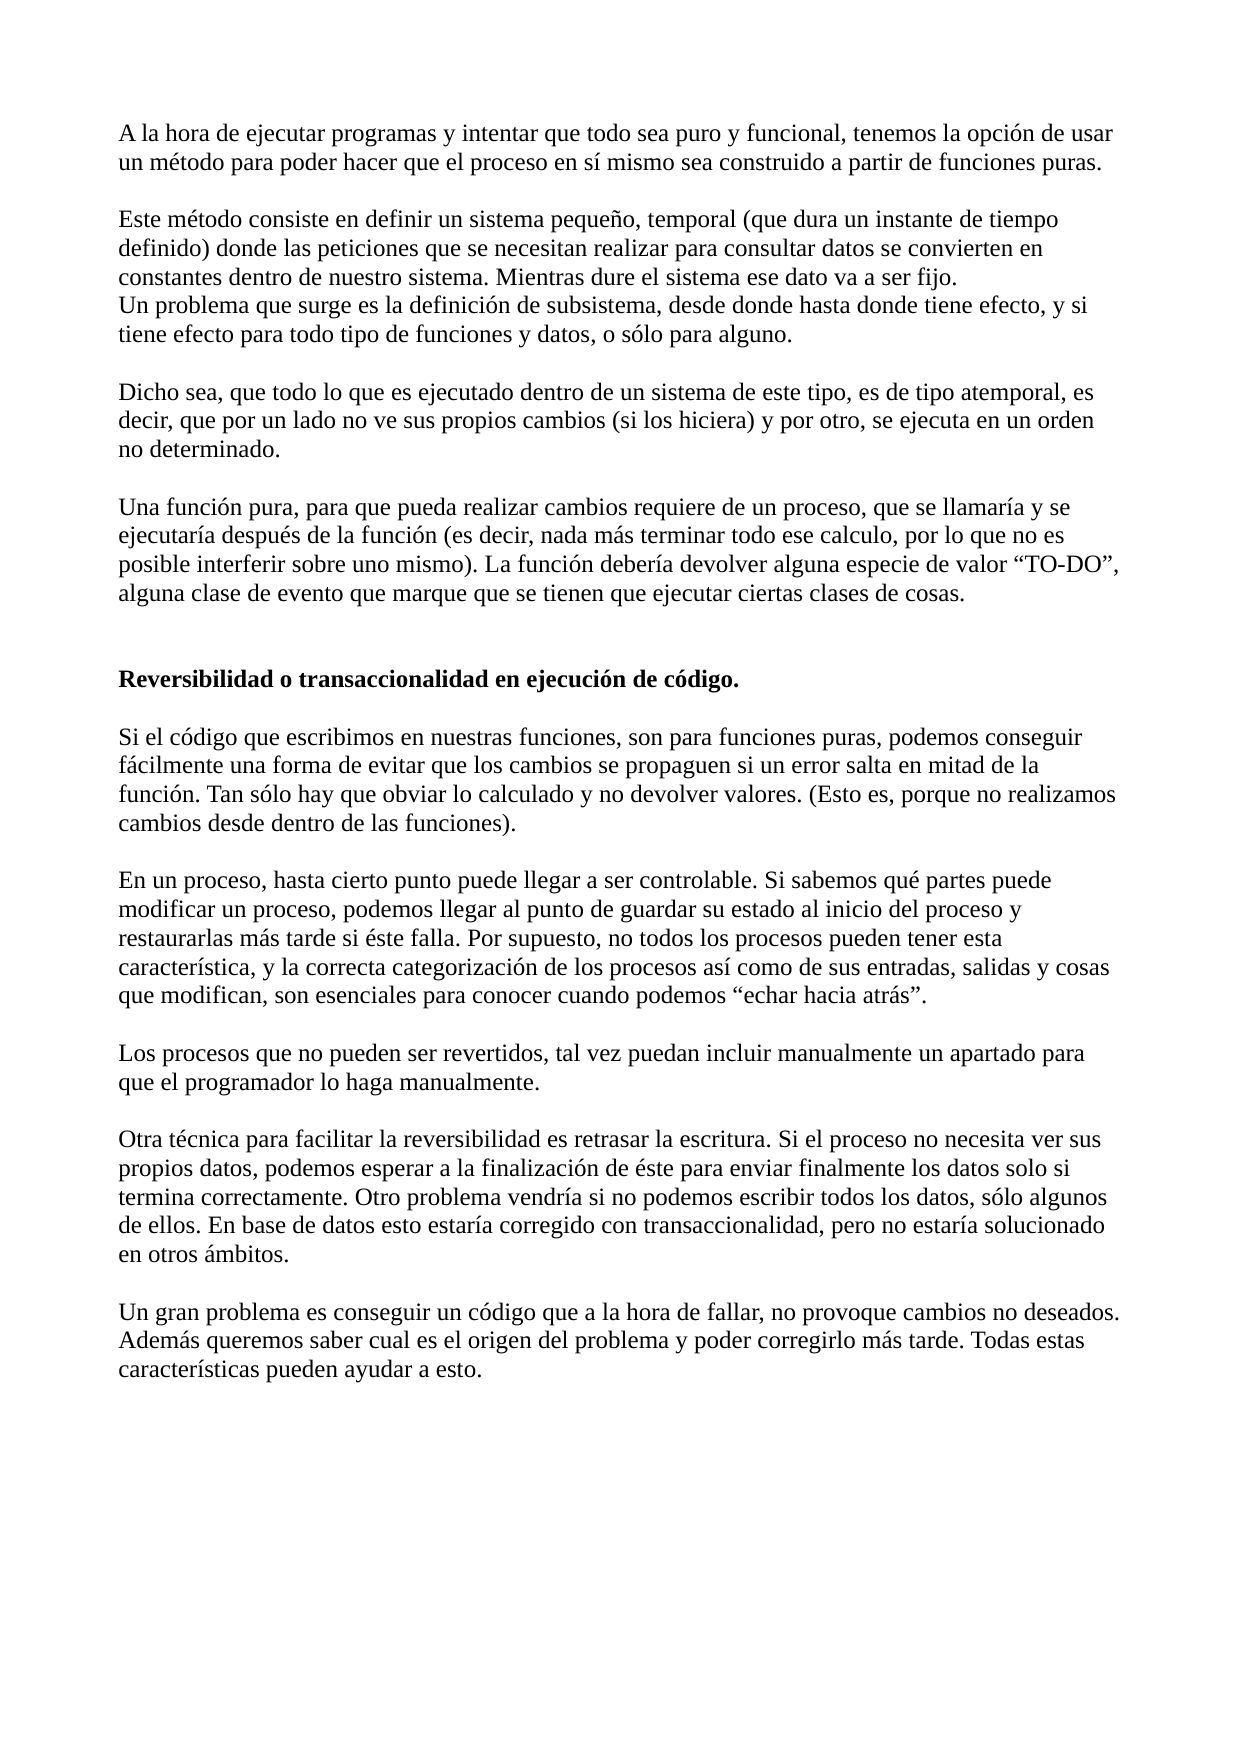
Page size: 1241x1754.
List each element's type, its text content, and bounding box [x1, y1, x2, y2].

text Los procesos que no pueden ser revertidos, tal vez puedan incluir manualmente un apartado para que el programador lo haga manualmente. [118, 1038, 1122, 1096]
text A la hora de ejecutar programas y intentar que todo sea puro y funcional, tenemos la opción de usar un método para poder hacer que el proceso en sí mismo sea construido a partir de funciones puras. [118, 118, 1122, 176]
text Si el código que escribimos en nuestras funciones, son para funciones puras, podemos conseguir fácilmente una forma de evitar que los cambios se propaguen si un error salta en mitad de la función. Tan sólo hay que obviar lo calculado y no devolver valores. (Esto es, porque no realizamos cambios desde dentro de las funciones). [118, 722, 1122, 837]
text Una función pura, para que pueda realizar cambios requiere de un proceso, que se llamaría y se ejecutaría después de la función (es decir, nada más terminar todo ese calculo, por lo que no es posible interferir sobre uno mismo). La función debería devolver alguna especie de valor “TO-DO”, alguna clase de evento que marque que se tienen que ejecutar ciertas clases de cosas. [118, 492, 1122, 607]
text Otra técnica para facilitar la reversibilidad es retrasar la escritura. Si el proceso no necesita ver sus propios datos, podemos esperar a la finalización de éste para enviar finalmente los datos solo si termina correctamente. Otro problema vendría si no podemos escribir todos los datos, sólo algunos de ellos. En base de datos esto estaría corregido con transaccionalidad, pero no estaría solucionado en otros ámbitos. [118, 1124, 1122, 1268]
text Este método consiste en definir un sistema pequeño, temporal (que dura un instante de tiempo definido) donde las peticiones que se necesitan realizar para consultar datos se convierten en constantes dentro de nuestro sistema. Mientras dure el sistema ese dato va a ser fijo. [118, 204, 1122, 291]
text En un proceso, hasta cierto punto puede llegar a ser controlable. Si sabemos qué partes puede modificar un proceso, podemos llegar al punto de guardar su estado al inicio del proceso y restaurarlas más tarde si éste falla. Por supuesto, no todos los procesos pueden tener esta característica, y la correcta categorización de los procesos así como de sus entradas, salidas y cosas que modifican, son esenciales para conocer cuando podemos “echar hacia atrás”. [118, 866, 1122, 1009]
text Un problema que surge es la definición de subsistema, desde donde hasta donde tiene efecto, y si tiene efecto para todo tipo de funciones y datos, o sólo para alguno. [118, 291, 1122, 348]
text Un gran problema es conseguir un código que a la hora de fallar, no provoque cambios no deseados. Además queremos saber cual es el origen del problema y poder corregirlo más tarde. Todas estas características pueden ayudar a esto. [118, 1297, 1122, 1383]
text Dicho sea, que todo lo que es ejecutado dentro de un sistema de este tipo, es de tipo atemporal, es decir, que por un lado no ve sus propios cambios (si los hiciera) y por otro, se ejecuta en un orden no determinado. [118, 377, 1122, 463]
text Reversibilidad o transaccionalidad en ejecución de código. [118, 664, 1122, 693]
